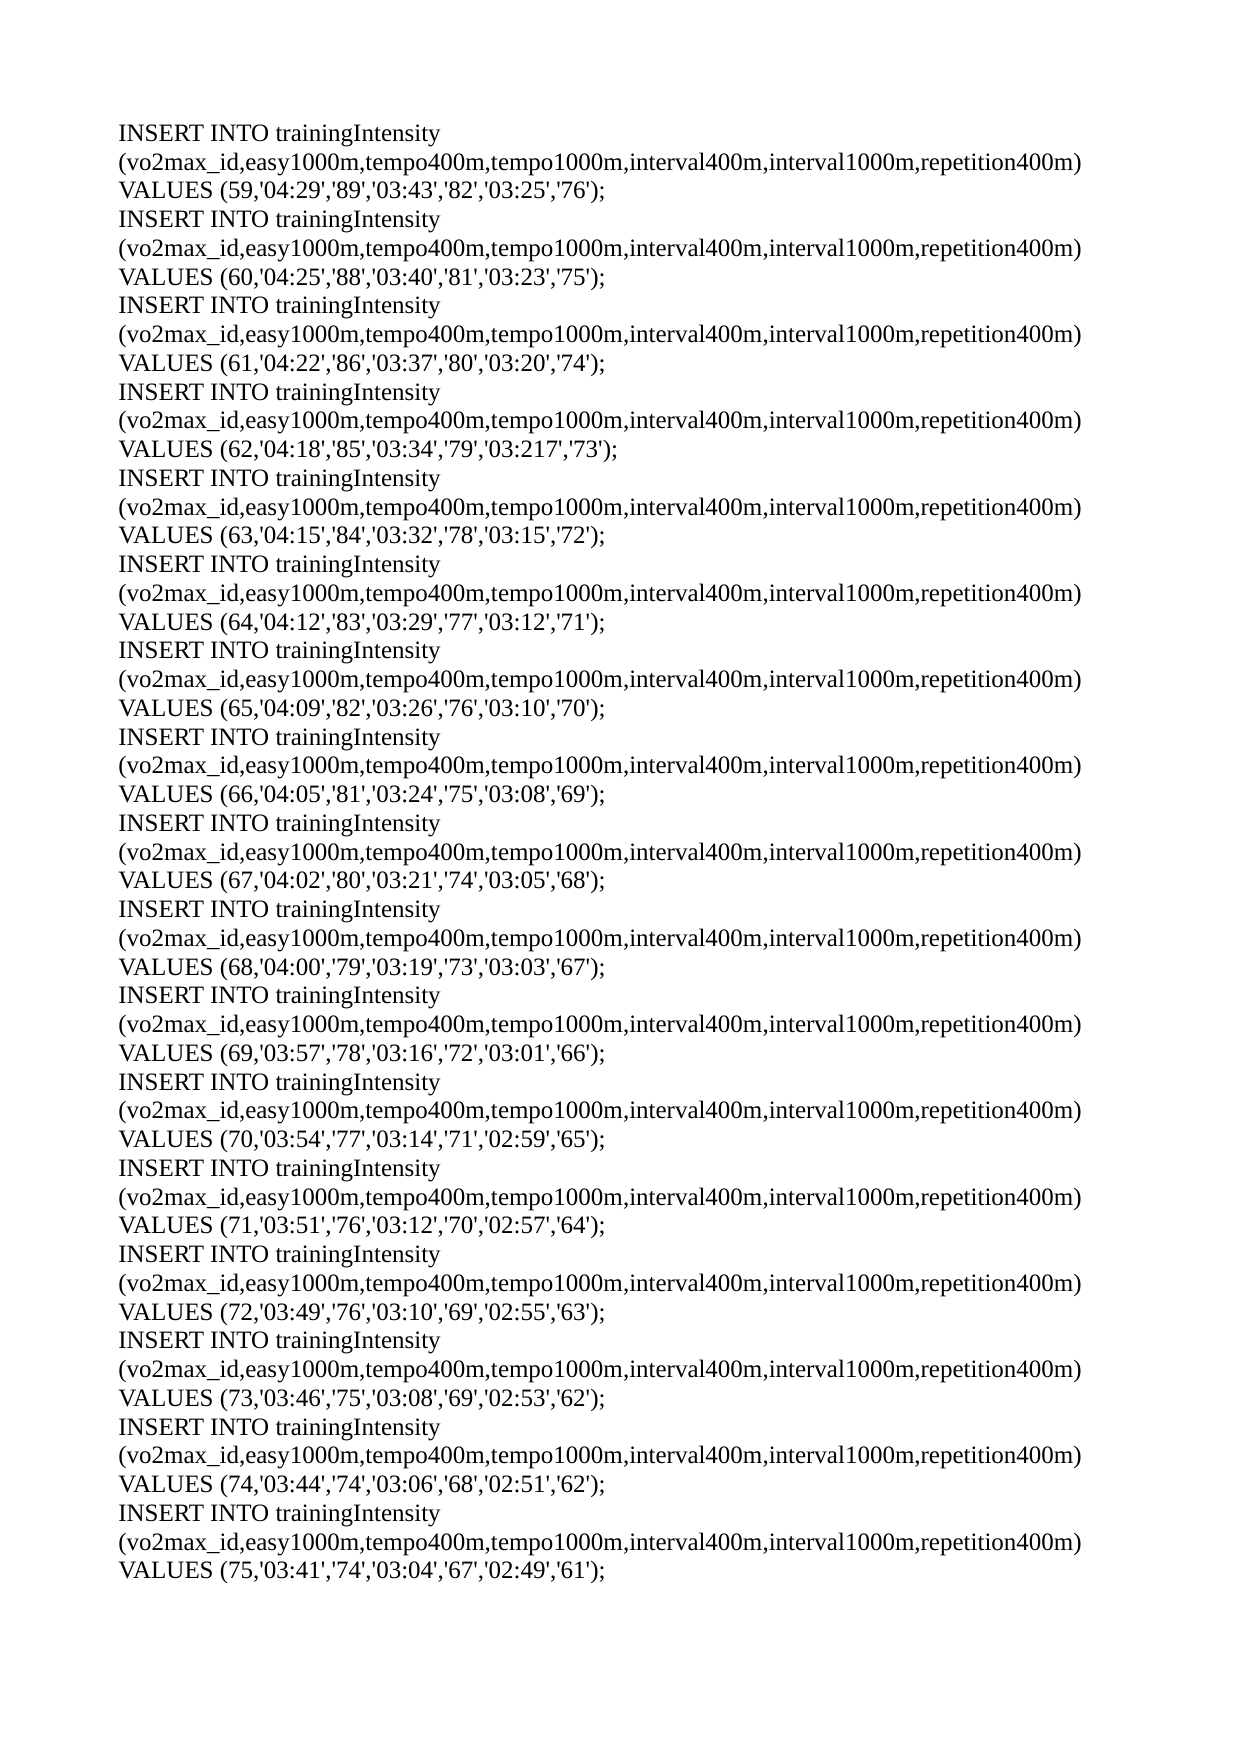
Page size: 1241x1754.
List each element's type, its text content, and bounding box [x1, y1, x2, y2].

text VALUES (73,'03:46','75','03:08','69','02:53','62'); [118, 1383, 1122, 1412]
text VALUES (72,'03:49','76','03:10','69','02:55','63'); [118, 1297, 1122, 1326]
text INSERT INTO trainingIntensity (vo2max_id,easy1000m,tempo400m,tempo1000m,interval400m,interval1000m,repetition400m) [118, 981, 1122, 1038]
text VALUES (62,'04:18','85','03:34','79','03:217','73'); [118, 434, 1122, 463]
text INSERT INTO trainingIntensity (vo2max_id,easy1000m,tempo400m,tempo1000m,interval400m,interval1000m,repetition400m) [118, 808, 1122, 866]
text VALUES (71,'03:51','76','03:12','70','02:57','64'); [118, 1211, 1122, 1239]
text VALUES (61,'04:22','86','03:37','80','03:20','74'); [118, 348, 1122, 377]
text VALUES (64,'04:12','83','03:29','77','03:12','71'); [118, 607, 1122, 636]
text INSERT INTO trainingIntensity (vo2max_id,easy1000m,tempo400m,tempo1000m,interval400m,interval1000m,repetition400m) [118, 1067, 1122, 1124]
text VALUES (75,'03:41','74','03:04','67','02:49','61'); [118, 1556, 1122, 1584]
text VALUES (60,'04:25','88','03:40','81','03:23','75'); [118, 262, 1122, 291]
text VALUES (67,'04:02','80','03:21','74','03:05','68'); [118, 866, 1122, 894]
text INSERT INTO trainingIntensity (vo2max_id,easy1000m,tempo400m,tempo1000m,interval400m,interval1000m,repetition400m) [118, 894, 1122, 952]
text VALUES (69,'03:57','78','03:16','72','03:01','66'); [118, 1038, 1122, 1067]
text INSERT INTO trainingIntensity (vo2max_id,easy1000m,tempo400m,tempo1000m,interval400m,interval1000m,repetition400m) [118, 722, 1122, 779]
text INSERT INTO trainingIntensity (vo2max_id,easy1000m,tempo400m,tempo1000m,interval400m,interval1000m,repetition400m) [118, 463, 1122, 521]
text INSERT INTO trainingIntensity (vo2max_id,easy1000m,tempo400m,tempo1000m,interval400m,interval1000m,repetition400m) [118, 1239, 1122, 1297]
text VALUES (66,'04:05','81','03:24','75','03:08','69'); [118, 779, 1122, 808]
text VALUES (59,'04:29','89','03:43','82','03:25','76'); [118, 176, 1122, 204]
text INSERT INTO trainingIntensity (vo2max_id,easy1000m,tempo400m,tempo1000m,interval400m,interval1000m,repetition400m) [118, 377, 1122, 434]
text INSERT INTO trainingIntensity (vo2max_id,easy1000m,tempo400m,tempo1000m,interval400m,interval1000m,repetition400m) [118, 549, 1122, 607]
text VALUES (68,'04:00','79','03:19','73','03:03','67'); [118, 952, 1122, 981]
text VALUES (63,'04:15','84','03:32','78','03:15','72'); [118, 521, 1122, 549]
text INSERT INTO trainingIntensity (vo2max_id,easy1000m,tempo400m,tempo1000m,interval400m,interval1000m,repetition400m) [118, 1412, 1122, 1469]
text INSERT INTO trainingIntensity (vo2max_id,easy1000m,tempo400m,tempo1000m,interval400m,interval1000m,repetition400m) [118, 1153, 1122, 1211]
text INSERT INTO trainingIntensity (vo2max_id,easy1000m,tempo400m,tempo1000m,interval400m,interval1000m,repetition400m) [118, 118, 1122, 176]
text INSERT INTO trainingIntensity (vo2max_id,easy1000m,tempo400m,tempo1000m,interval400m,interval1000m,repetition400m) [118, 636, 1122, 693]
text INSERT INTO trainingIntensity (vo2max_id,easy1000m,tempo400m,tempo1000m,interval400m,interval1000m,repetition400m) [118, 1498, 1122, 1556]
text INSERT INTO trainingIntensity (vo2max_id,easy1000m,tempo400m,tempo1000m,interval400m,interval1000m,repetition400m) [118, 204, 1122, 262]
text INSERT INTO trainingIntensity (vo2max_id,easy1000m,tempo400m,tempo1000m,interval400m,interval1000m,repetition400m) [118, 291, 1122, 348]
text VALUES (74,'03:44','74','03:06','68','02:51','62'); [118, 1469, 1122, 1498]
text INSERT INTO trainingIntensity (vo2max_id,easy1000m,tempo400m,tempo1000m,interval400m,interval1000m,repetition400m) [118, 1326, 1122, 1383]
text VALUES (70,'03:54','77','03:14','71','02:59','65'); [118, 1124, 1122, 1153]
text VALUES (65,'04:09','82','03:26','76','03:10','70'); [118, 693, 1122, 722]
